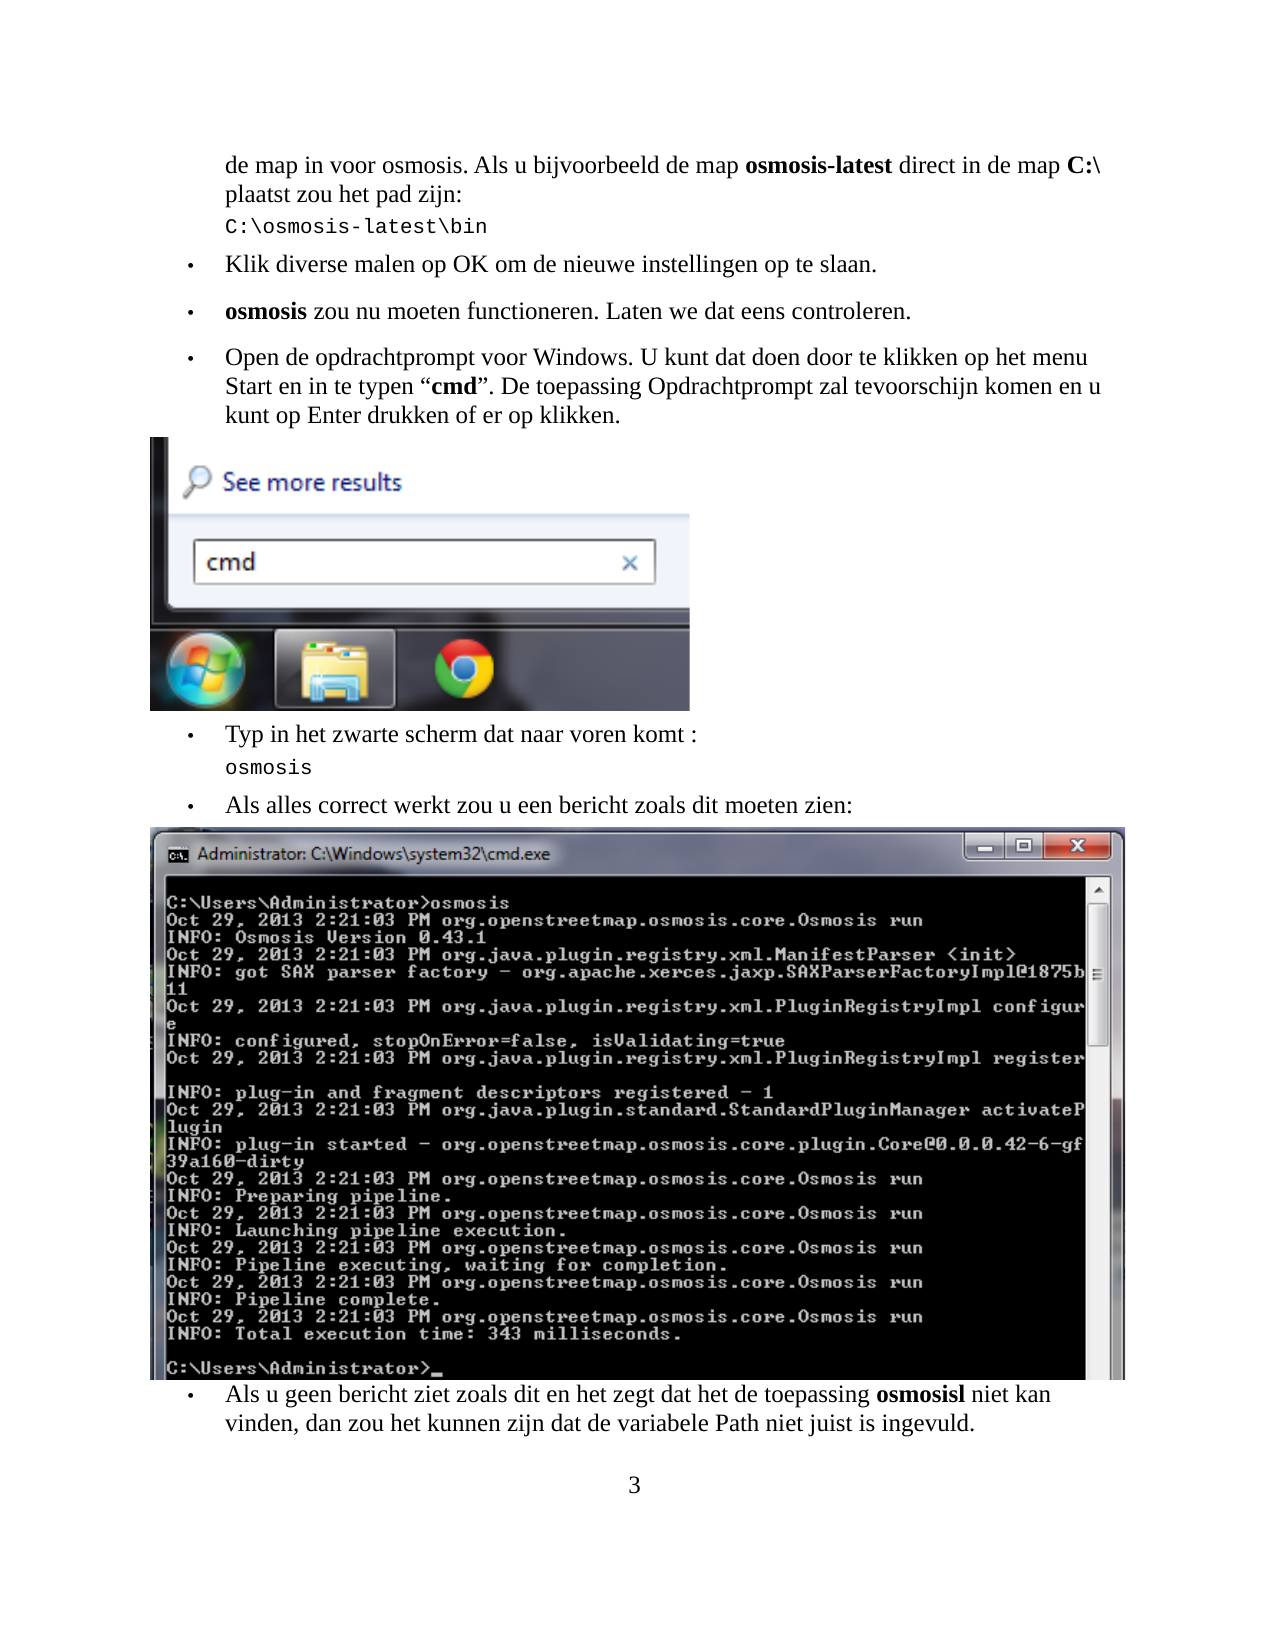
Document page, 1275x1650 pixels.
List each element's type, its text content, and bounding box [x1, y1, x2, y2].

list C:\osmosis-latest\bin [187, 216, 1125, 240]
list de map in voor osmosis. Als u bijvoorbeeld de map osmosis-latest direct in de map C:\ plaatst zou het pad zijn: [187, 150, 1125, 207]
list Open de opdrachtprompt voor Windows. U kunt dat doen door te klikken op het menu Start en in te typen “cmd”. De toepassing Opdrachtprompt zal tevoorschijn komen en u kunt op Enter drukken of er op klikken. [187, 342, 1125, 429]
list Klik diverse malen op OK om de nieuwe instellingen op te slaan. [187, 249, 1125, 278]
picture [150, 827, 1125, 1380]
picture [150, 437, 690, 711]
list osmosis [187, 757, 1125, 781]
list Als u geen bericht ziet zoals dit en het zegt dat het de toepassing osmosisl niet kan vinden, dan zou het kunnen zijn dat de variabele Path niet juist is ingevuld. [187, 1380, 1125, 1437]
list Typ in het zwarte scherm dat naar voren komt : [187, 719, 1125, 748]
list Als alles correct werkt zou u een bericht zoals dit moeten zien: [187, 790, 1125, 818]
list osmosis zou nu moeten functioneren. Laten we dat eens controleren. [187, 296, 1125, 324]
